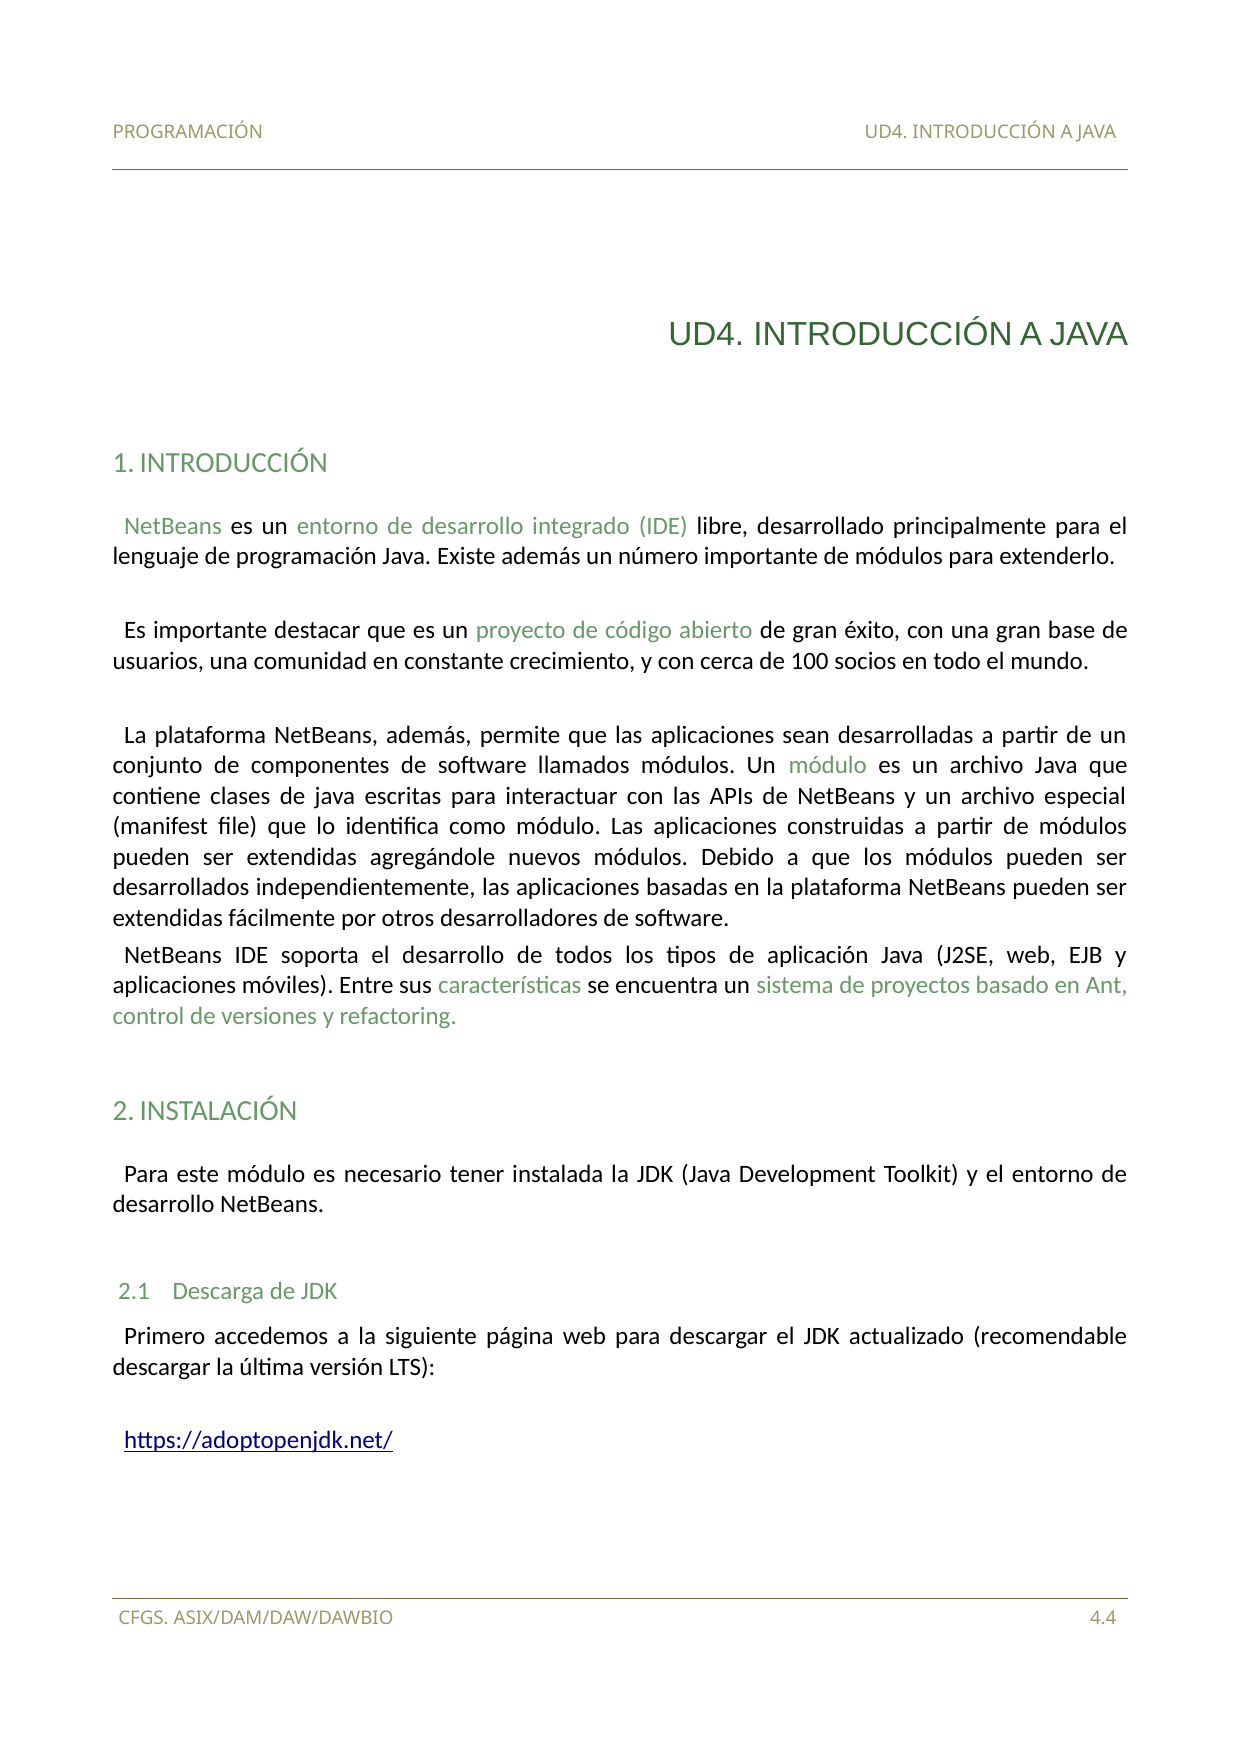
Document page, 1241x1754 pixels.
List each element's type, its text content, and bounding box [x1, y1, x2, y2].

text La plataforma NetBeans, además, permite que las aplicaciones sean desarrolladas a partir de un conjunto de componentes de software llamados módulos. Un módulo es un archivo Java que contiene clases de java escritas para interactuar con las APIs de NetBeans y un archivo especial (manifest file) que lo identifica como módulo. Las aplicaciones construidas a partir de módulos pueden ser extendidas agregándole nuevos módulos. Debido a que los módulos pueden ser desarrollados independientemente, las aplicaciones basadas en la plataforma NetBeans pueden ser extendidas fácilmente por otros desarrolladores de software. [112, 719, 1128, 932]
subtitle Introducción [112, 444, 1128, 480]
subtitle Descarga de JDK [112, 1275, 1128, 1305]
text NetBeans es un entorno de desarrollo integrado (IDE) libre, desarrollado principalmente para el lenguaje de programación Java. Existe además un número importante de módulos para extenderlo. [112, 510, 1128, 571]
text https://adoptopenjdk.net/ [112, 1425, 1128, 1455]
subtitle Instalación [112, 1092, 1128, 1128]
text NetBeans IDE soporta el desarrollo de todos los tipos de aplicación Java (J2SE, web, EJB y aplicaciones móviles). Entre sus características se encuentra un sistema de proyectos basado en Ant, control de versiones y refactoring. [112, 939, 1128, 1031]
text Es importante destacar que es un proyecto de código abierto de gran éxito, con una gran base de usuarios, una comunidad en constante crecimiento, y con cerca de 100 socios en todo el mundo. [112, 614, 1128, 675]
text Para este módulo es necesario tener instalada la JDK (Java Development Toolkit) y el entorno de desarrollo NetBeans. [112, 1158, 1128, 1219]
text UD4. Introducción a java [112, 314, 1128, 352]
text Primero accedemos a la siguiente página web para descargar el JDK actualizado (recomendable descargar la última versión LTS): [112, 1320, 1128, 1381]
